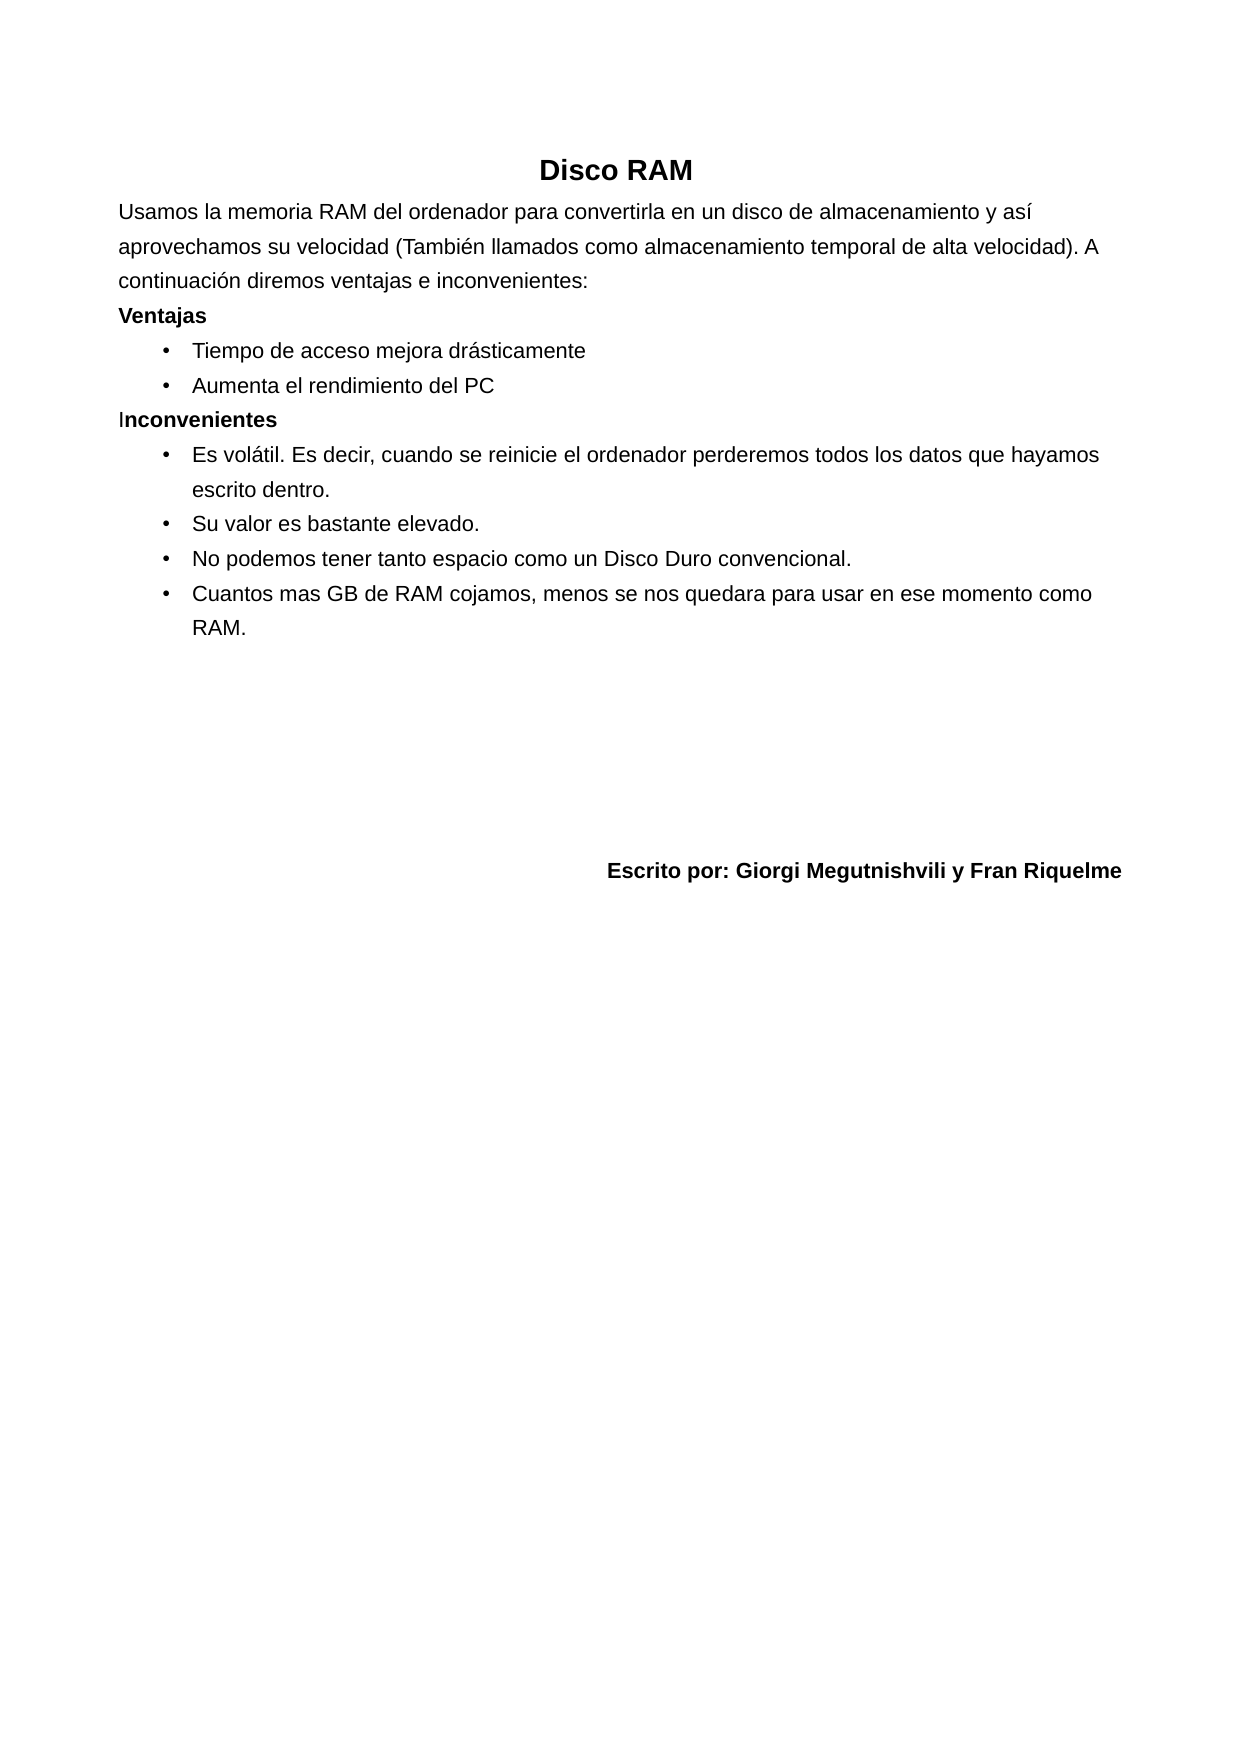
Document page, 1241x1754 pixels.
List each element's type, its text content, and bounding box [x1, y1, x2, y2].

text Disco RAM [118, 153, 1122, 186]
list Cuantos mas GB de RAM cojamos, menos se nos quedara para usar en ese momento como RAM. [162, 581, 1122, 641]
text Inconvenientes [118, 407, 1122, 432]
text Ventajas [118, 303, 1122, 328]
list Su valor es bastante elevado. [162, 511, 1122, 536]
text Escrito por: Giorgi Megutnishvili y Fran Riquelme [118, 858, 1122, 883]
list No podemos tener tanto espacio como un Disco Duro convencional. [162, 546, 1122, 571]
text Usamos la memoria RAM del ordenador para convertirla en un disco de almacenamiento y así aprovechamos su velocidad (También llamados como almacenamiento temporal de alta velocidad). A continuación diremos ventajas e inconvenientes: [118, 199, 1122, 294]
list Tiempo de acceso mejora drásticamente [162, 338, 1122, 363]
list Aumenta el rendimiento del PC [162, 372, 1122, 398]
list Es volátil. Es decir, cuando se reinicie el ordenador perderemos todos los datos que hayamos escrito dentro. [162, 442, 1122, 502]
